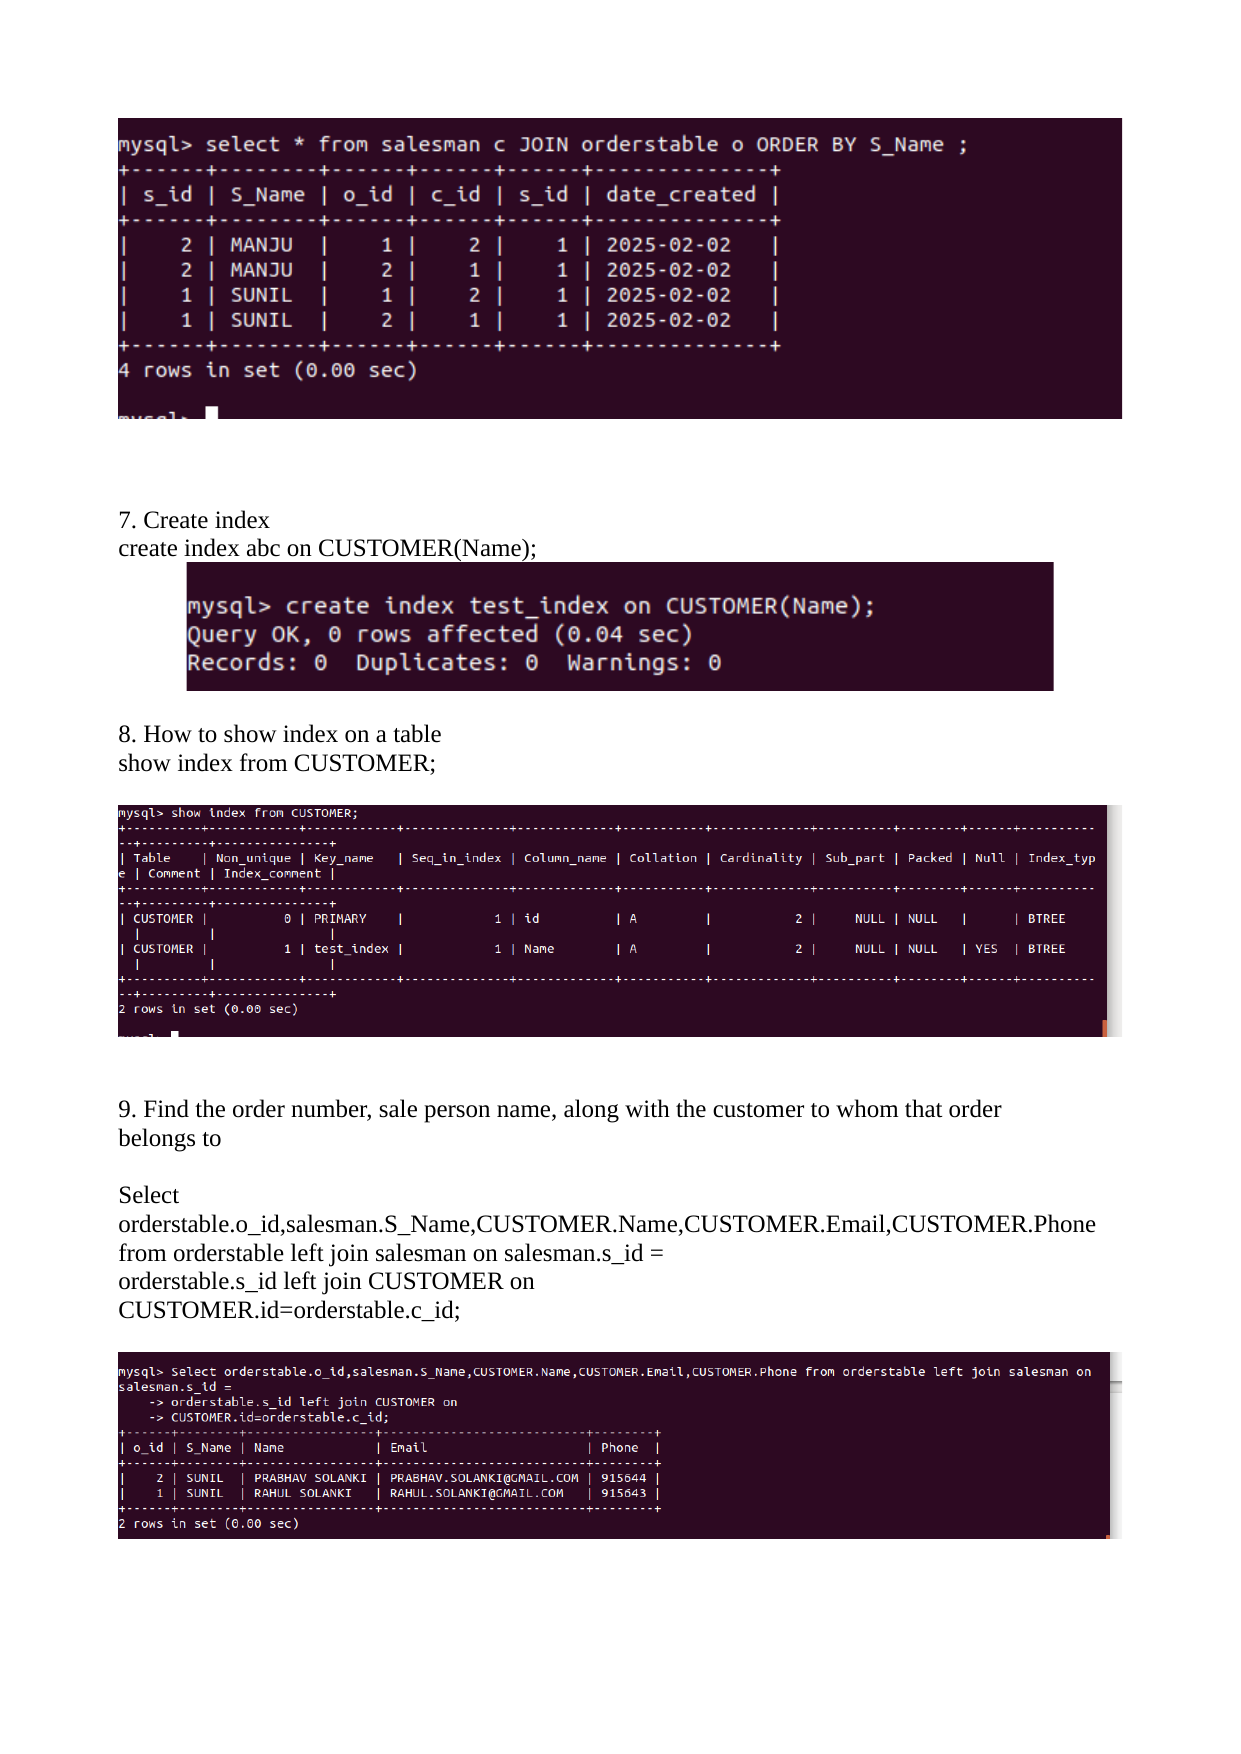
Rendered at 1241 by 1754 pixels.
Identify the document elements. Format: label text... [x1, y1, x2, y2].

text show index from CUSTOMER; [118, 748, 1122, 777]
text CUSTOMER.id=orderstable.c_id; [118, 1295, 1122, 1324]
text create index abc on CUSTOMER(Name); [118, 533, 1122, 562]
text belongs to [118, 1123, 1122, 1151]
text 8. How to show index on a table [118, 719, 1122, 748]
text 7. Create index [118, 505, 1122, 533]
text 9. Find the order number, sale person name, along with the customer to whom that order [118, 1094, 1122, 1123]
text Select orderstable.o_id,salesman.S_Name,CUSTOMER.Name,CUSTOMER.Email,CUSTOMER.Phone from orderstable left join salesman on salesman.s_id = [118, 1180, 1122, 1266]
text orderstable.s_id left join CUSTOMER on [118, 1266, 1122, 1295]
picture [118, 1352, 1123, 1539]
picture [118, 118, 1123, 419]
picture [118, 805, 1123, 1037]
picture [186, 562, 1054, 691]
